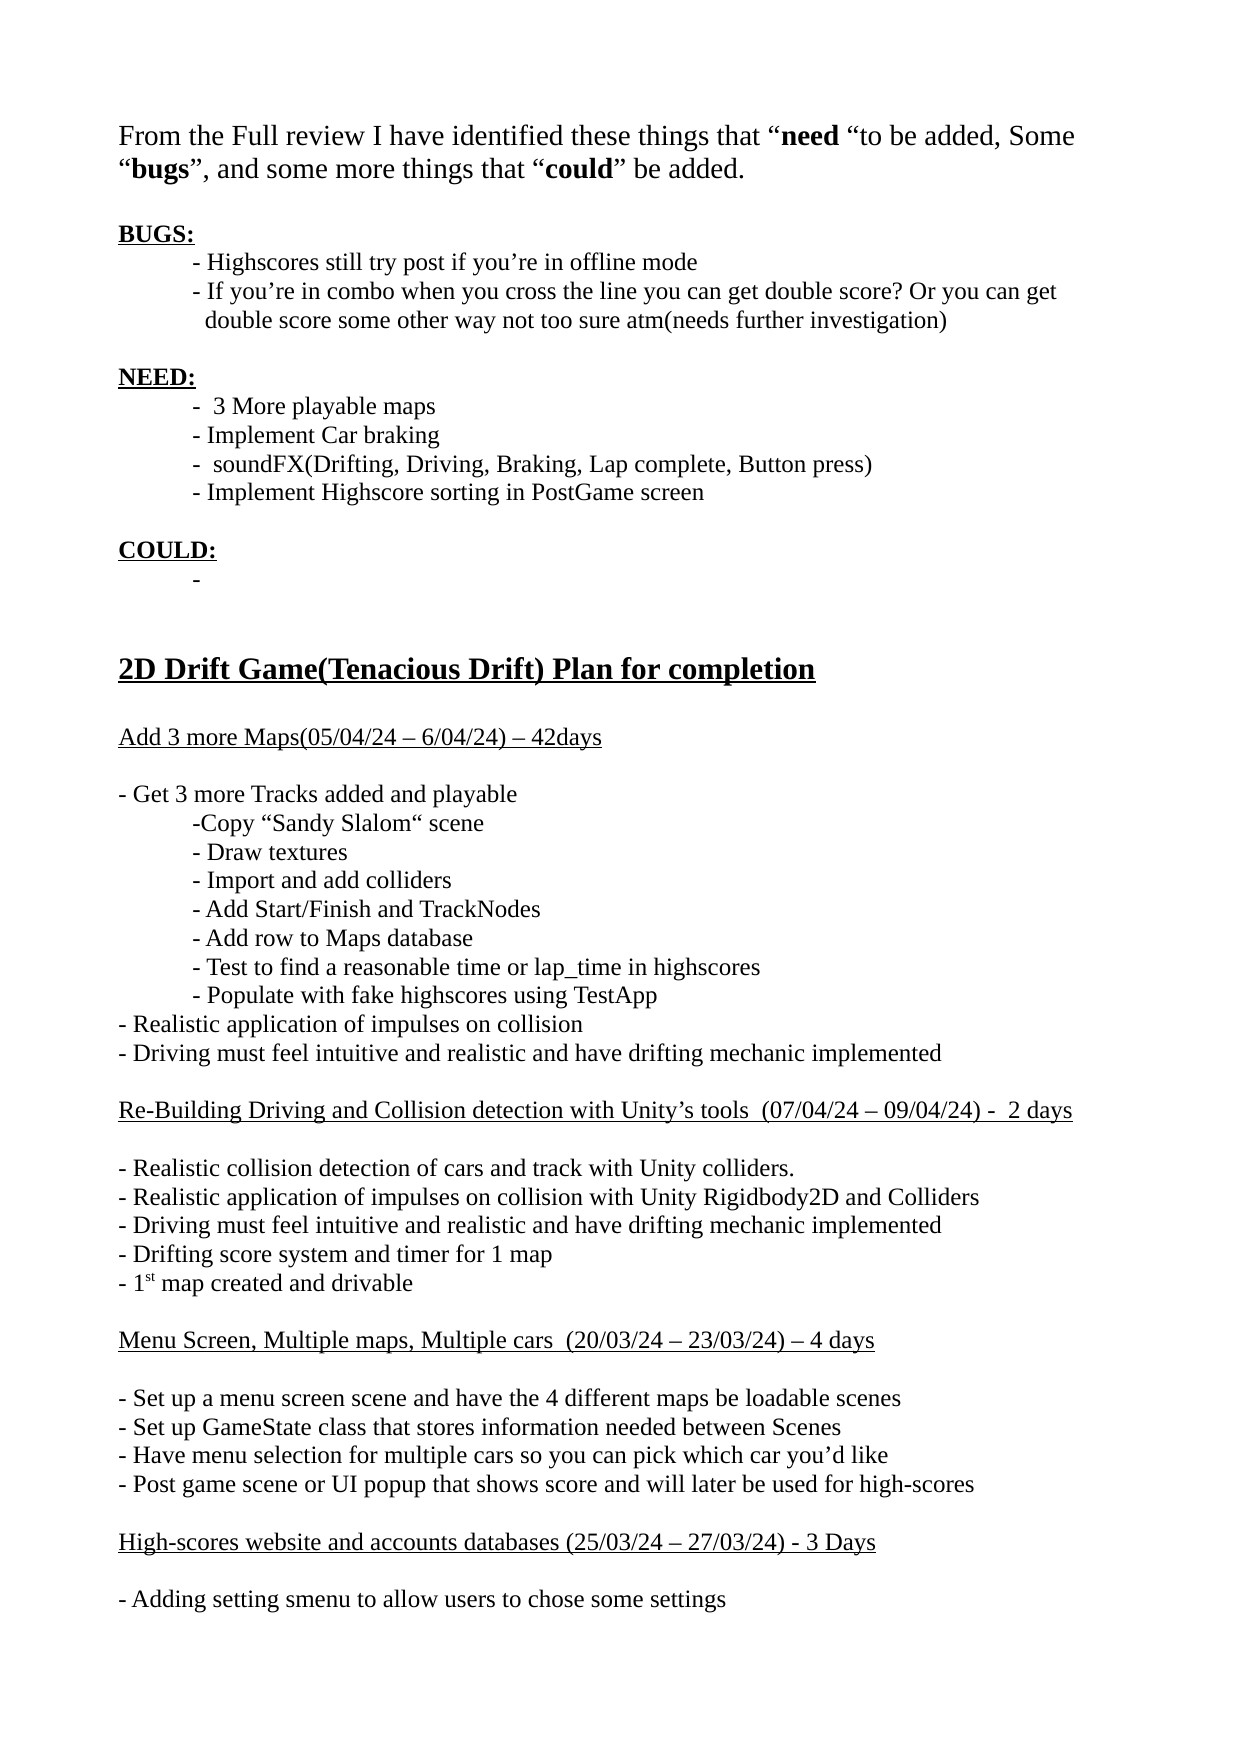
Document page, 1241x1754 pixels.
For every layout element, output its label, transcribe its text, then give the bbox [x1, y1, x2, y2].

text - Import and add colliders [118, 866, 1122, 894]
text BUGS: [118, 219, 1122, 247]
text - Realistic application of impulses on collision with Unity Rigidbody2D and Colliders [118, 1182, 1122, 1211]
text - Set up GameState class that stores information needed between Scenes [118, 1412, 1122, 1441]
text - [118, 564, 1122, 592]
text - Add row to Maps database [118, 923, 1122, 952]
text - Add Start/Finish and TrackNodes [118, 894, 1122, 923]
text - Highscores still try post if you’re in offline mode [118, 247, 1122, 276]
text - Driving must feel intuitive and realistic and have drifting mechanic implemented [118, 1038, 1122, 1067]
text - Get 3 more Tracks added and playable [118, 779, 1122, 808]
text - Implement Car braking [118, 420, 1122, 449]
text - Implement Highscore sorting in PostGame screen [118, 477, 1122, 506]
text NEED: [118, 362, 1122, 391]
text From the Full review I have identified these things that “need “to be added, Some “bugs”, and some more things that “could” be added. [118, 118, 1122, 185]
text - Realistic application of impulses on collision [118, 1009, 1122, 1038]
text - Populate with fake highscores using TestApp [118, 981, 1122, 1009]
text - Draw textures [118, 837, 1122, 866]
text -Copy “Sandy Slalom“ scene [118, 808, 1122, 837]
text 2D Drift Game(Tenacious Drift) Plan for completion [118, 650, 1122, 686]
text - 3 More playable maps [118, 391, 1122, 420]
text Add 3 more Maps(05/04/24 – 6/04/24) – 42days [118, 722, 1122, 751]
text - If you’re in combo when you cross the line you can get double score? Or you can get double score some other way not too sure atm(needs further investigation) [118, 276, 1122, 334]
text - 1st map created and drivable [118, 1268, 1122, 1297]
text - Adding setting smenu to allow users to chose some settings [118, 1584, 1122, 1613]
text - Set up a menu screen scene and have the 4 different maps be loadable scenes [118, 1383, 1122, 1412]
text - Test to find a reasonable time or lap_time in highscores [118, 952, 1122, 981]
text - Drifting score system and timer for 1 map [118, 1239, 1122, 1268]
text COULD: [118, 535, 1122, 564]
text - soundFX(Drifting, Driving, Braking, Lap complete, Button press) [118, 449, 1122, 477]
text - Driving must feel intuitive and realistic and have drifting mechanic implemented [118, 1211, 1122, 1239]
text Re-Building Driving and Collision detection with Unity’s tools (07/04/24 – 09/04/24) - 2 days [118, 1096, 1122, 1124]
text - Have menu selection for multiple cars so you can pick which car you’d like [118, 1441, 1122, 1469]
text High-scores website and accounts databases (25/03/24 – 27/03/24) - 3 Days [118, 1527, 1122, 1556]
text - Post game scene or UI popup that shows score and will later be used for high-scores [118, 1469, 1122, 1498]
text - Realistic collision detection of cars and track with Unity colliders. [118, 1153, 1122, 1182]
text Menu Screen, Multiple maps, Multiple cars (20/03/24 – 23/03/24) – 4 days [118, 1326, 1122, 1354]
